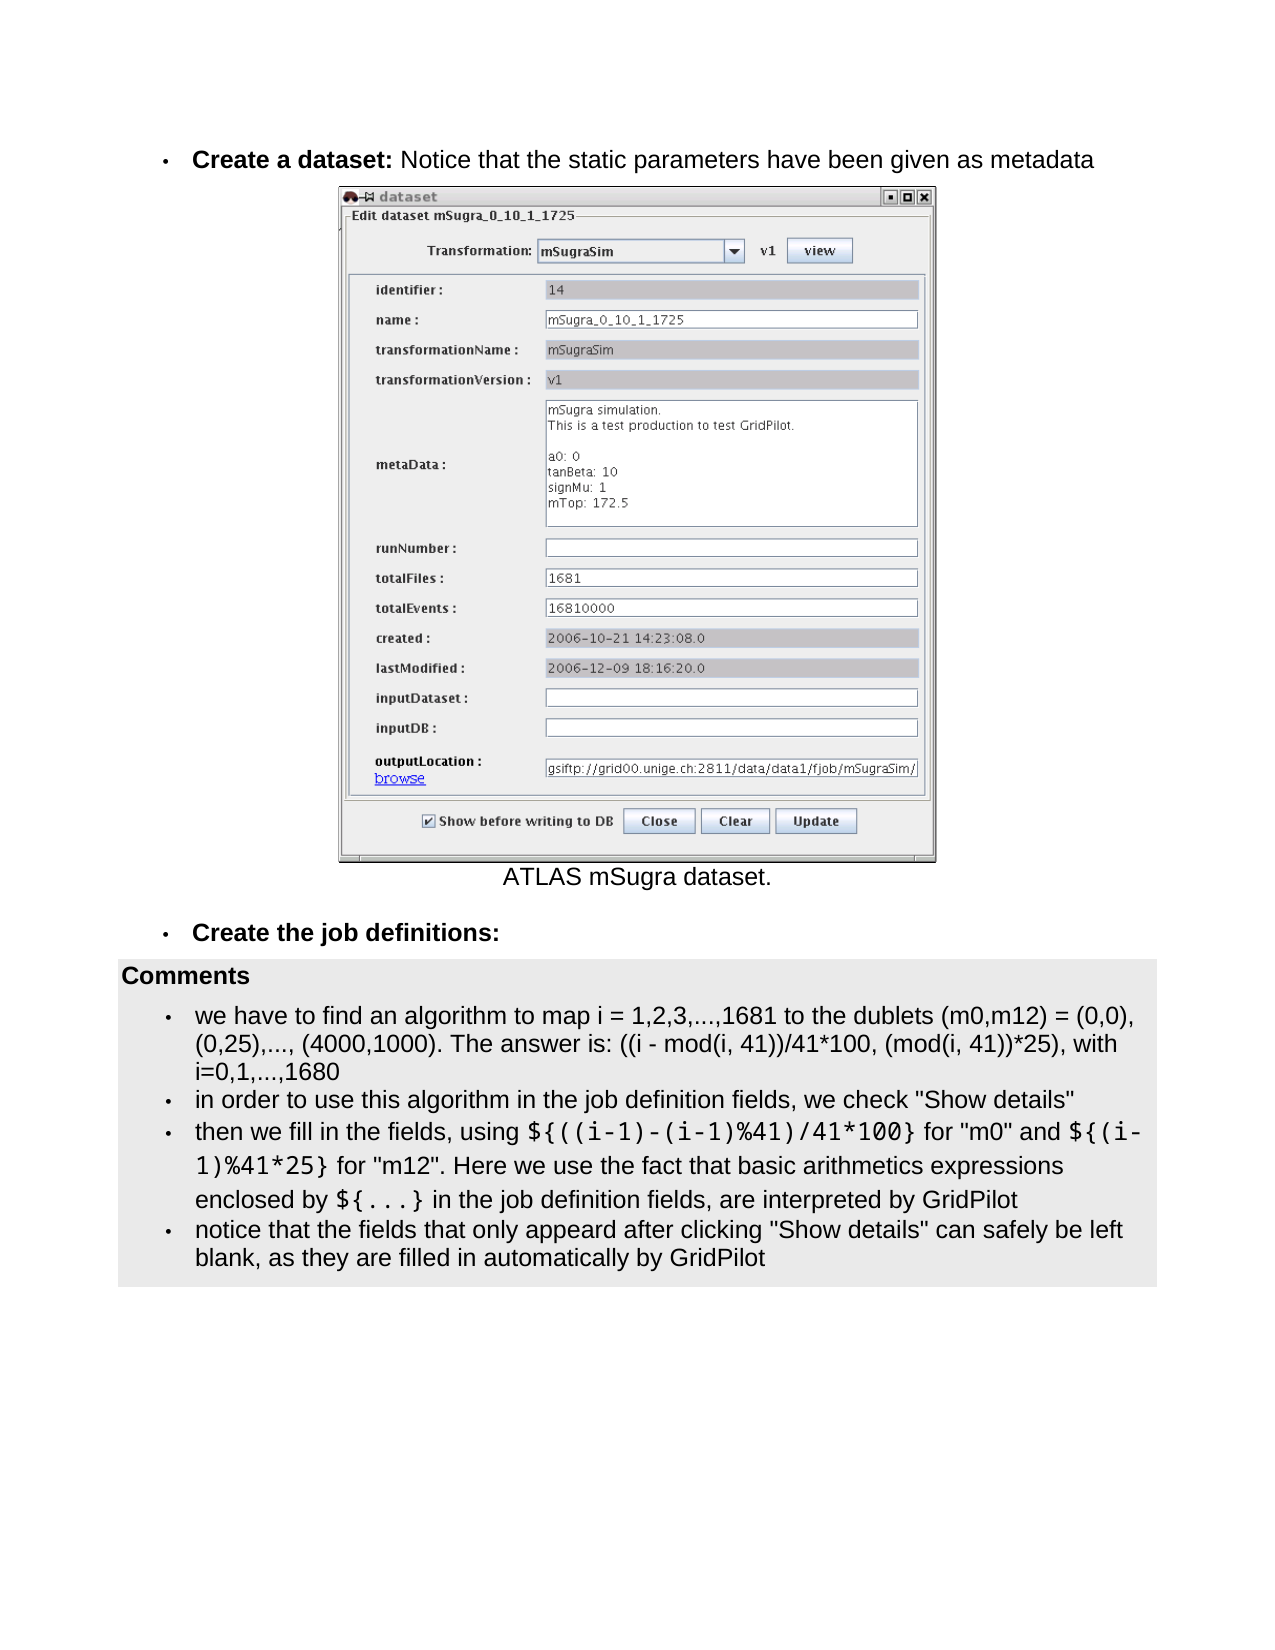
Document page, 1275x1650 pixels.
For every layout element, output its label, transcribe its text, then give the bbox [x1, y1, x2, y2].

picture [338, 186, 937, 863]
list Create a dataset: Notice that the static parameters have been given as metadata [162, 146, 1157, 174]
table_header Comments we have to find an algorithm to map i = 1,2,3,...,1681 to the dublets (m0,m12) = (0,0), (0,25),..., (4000,1000). The answer is: ((i - mod(i, 41))/41*100, (mod(i, 41))*25), with i=0,1,...,1680 in order to use this algorithm in the job definition fields, we check "Show details" then we fill in the fields, using ${((i-1)-(i-1)%41)/41*100} for "m0" and ${(i-1)%41*25} for "m12". Here we use the fact that basic arithmetics expressions enclosed by ${...} in the job definition fields, are interpreted by GridPilot notice that the fields that only appeard after clicking "Show details" can safely be left blank, as they are filled in automatically by GridPilot [118, 959, 1157, 1287]
list Create the job definitions: [162, 918, 1157, 946]
text ATLAS mSugra dataset. [118, 862, 1157, 890]
